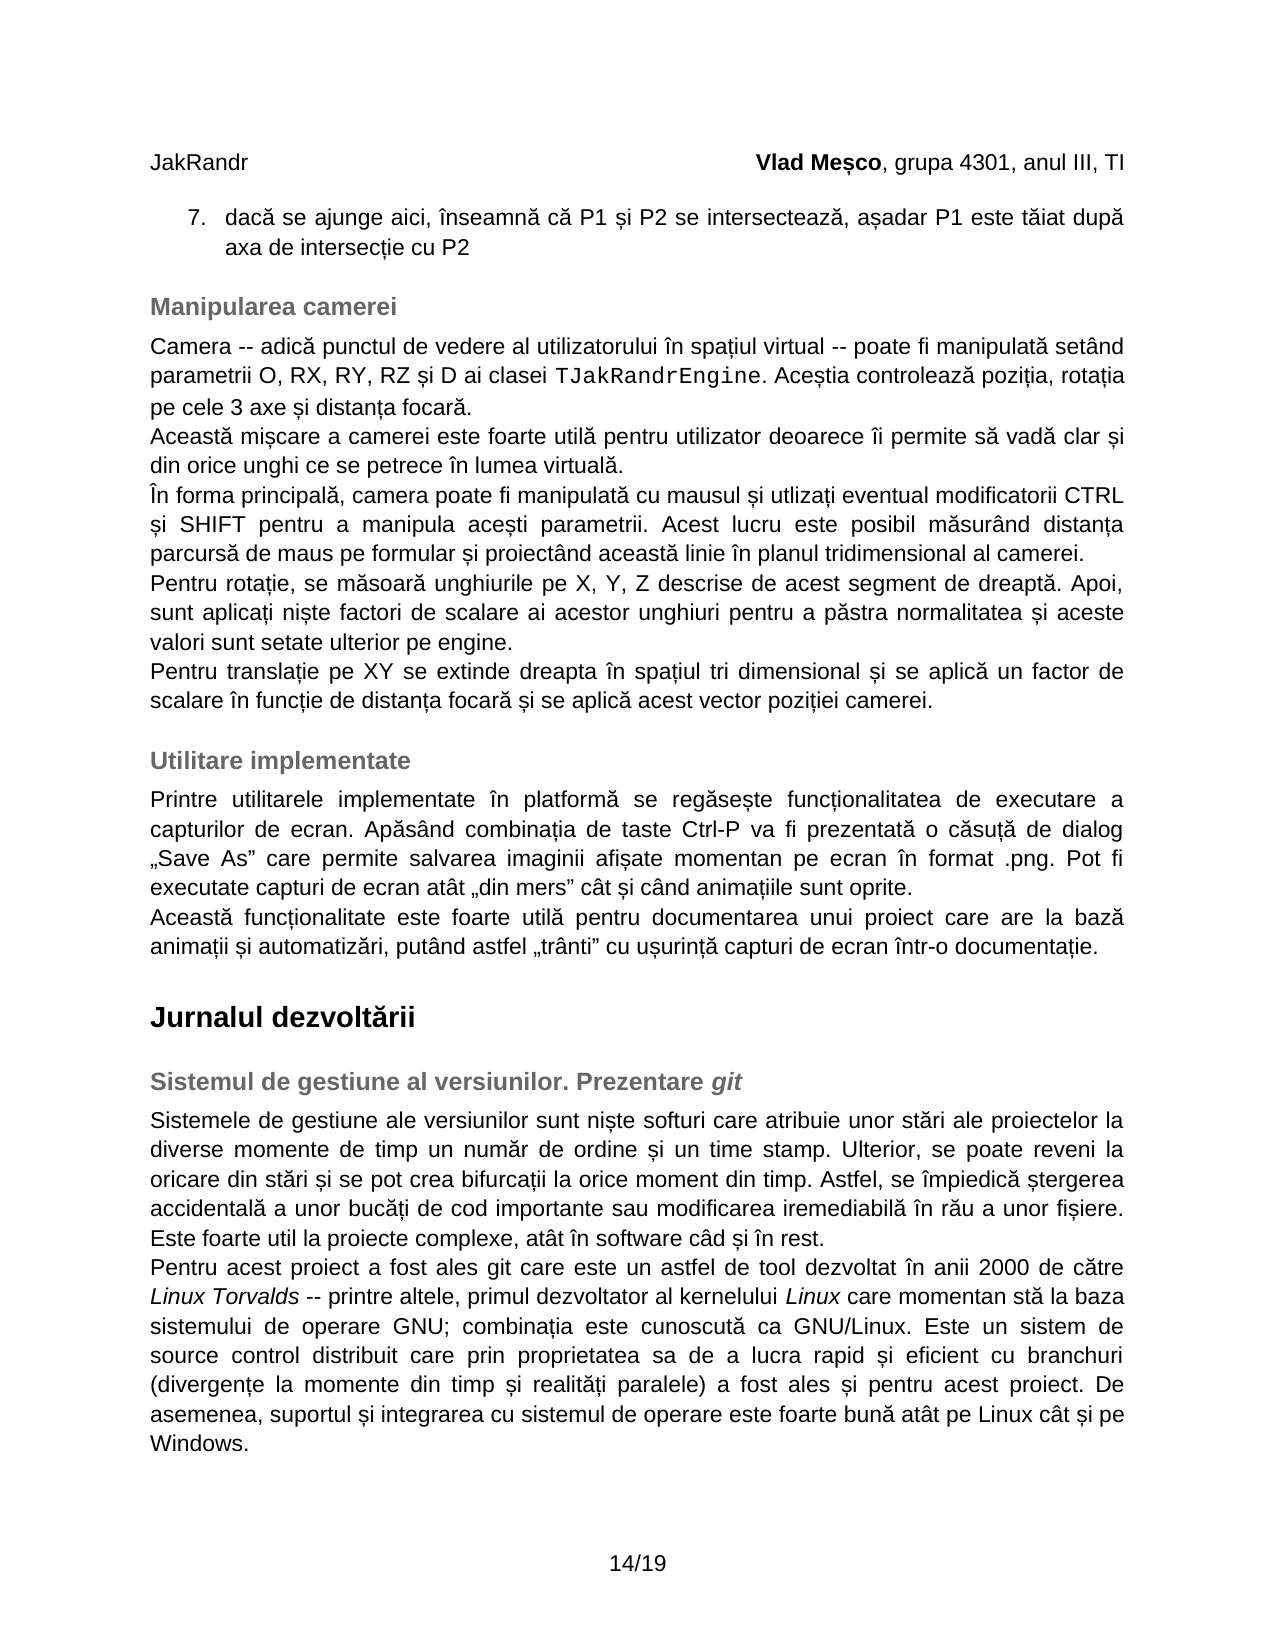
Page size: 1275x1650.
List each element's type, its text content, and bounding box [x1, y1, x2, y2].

text Pentru acest proiect a fost ales git care este un astfel de tool dezvoltat în anii 2000 de către Linux Torvalds -- printre altele, primul dezvoltator al kernelului Linux care momentan stă la baza sistemului de operare GNU; combinația este cunoscută ca GNU/Linux. Este un sistem de source control distribuit care prin proprietatea sa de a lucra rapid și eficient cu branchuri (divergențe la momente din timp și realități paralele) a fost ales și pentru acest proiect. De asemenea, suportul și integrarea cu sistemul de operare este foarte bună atât pe Linux cât și pe Windows. [150, 1254, 1125, 1456]
text Pentru rotație, se măsoară unghiurile pe X, Y, Z descrise de acest segment de dreaptă. Apoi, sunt aplicați niște factori de scalare ai acestor unghiuri pentru a păstra normalitatea și aceste valori sunt setate ulterior pe engine. [150, 571, 1125, 655]
text Pentru translație pe XY se extinde dreapta în spațiul tri dimensional și se aplică un factor de scalare în funcție de distanța focară și se aplică acest vector poziției camerei. [150, 659, 1125, 714]
subtitle Sistemul de gestiune al versiunilor. Prezentare git [150, 1067, 1125, 1095]
text În forma principală, camera poate fi manipulată cu mausul și utlizați eventual modificatorii CTRL și SHIFT pentru a manipula acești parametrii. Acest lucru este posibil măsurând distanța parcursă de maus pe formular și proiectând această linie în planul tridimensional al camerei. [150, 482, 1125, 567]
text Printre utilitarele implementate în platformă se regăsește funcționalitatea de executare a capturilor de ecran. Apăsând combinația de taste Ctrl-P va fi prezentată o căsuță de dialog „Save As” care permite salvarea imaginii afișate momentan pe ecran în format .png. Pot fi executate capturi de ecran atât „din mers” cât și când animațiile sunt oprite. [150, 787, 1125, 901]
text Această mișcare a camerei este foarte utilă pentru utilizator deoarece îi permite să vadă clar și din orice unghi ce se petrece în lumea virtuală. [150, 424, 1125, 479]
text Această funcționalitate este foarte utilă pentru documentarea unui proiect care are la bază animații și automatizări, putând astfel „trânti” cu ușurință capturi de ecran într-o documentație. [150, 904, 1125, 959]
text Sistemele de gestiune ale versiunilor sunt niște softuri care atribuie unor stări ale proiectelor la diverse momente de timp un număr de ordine și un time stamp. Ulterior, se poate reveni la oricare din stări și se pot crea bifurcații la orice moment din timp. Astfel, se împiedică ștergerea accidentală a unor bucăți de cod importante sau modificarea iremediabilă în rău a unor fișiere. Este foarte util la proiecte complexe, atât în software câd și în rest. [150, 1108, 1125, 1251]
subtitle Manipularea camerei [150, 293, 1125, 321]
list dacă se ajunge aici, înseamnă că P1 și P2 se intersectează, așadar P1 este tăiat după axa de intersecție cu P2 [187, 205, 1125, 260]
subtitle Jurnalul dezvoltării [150, 1001, 1125, 1033]
subtitle Utilitare implementate [150, 747, 1125, 774]
text Camera -- adică punctul de vedere al utilizatorului în spațiul virtual -- poate fi manipulată setând parametrii O, RX, RY, RZ și D ai clasei TJakRandrEngine. Aceștia controlează poziția, rotația pe cele 3 axe și distanța focară. [150, 333, 1125, 420]
